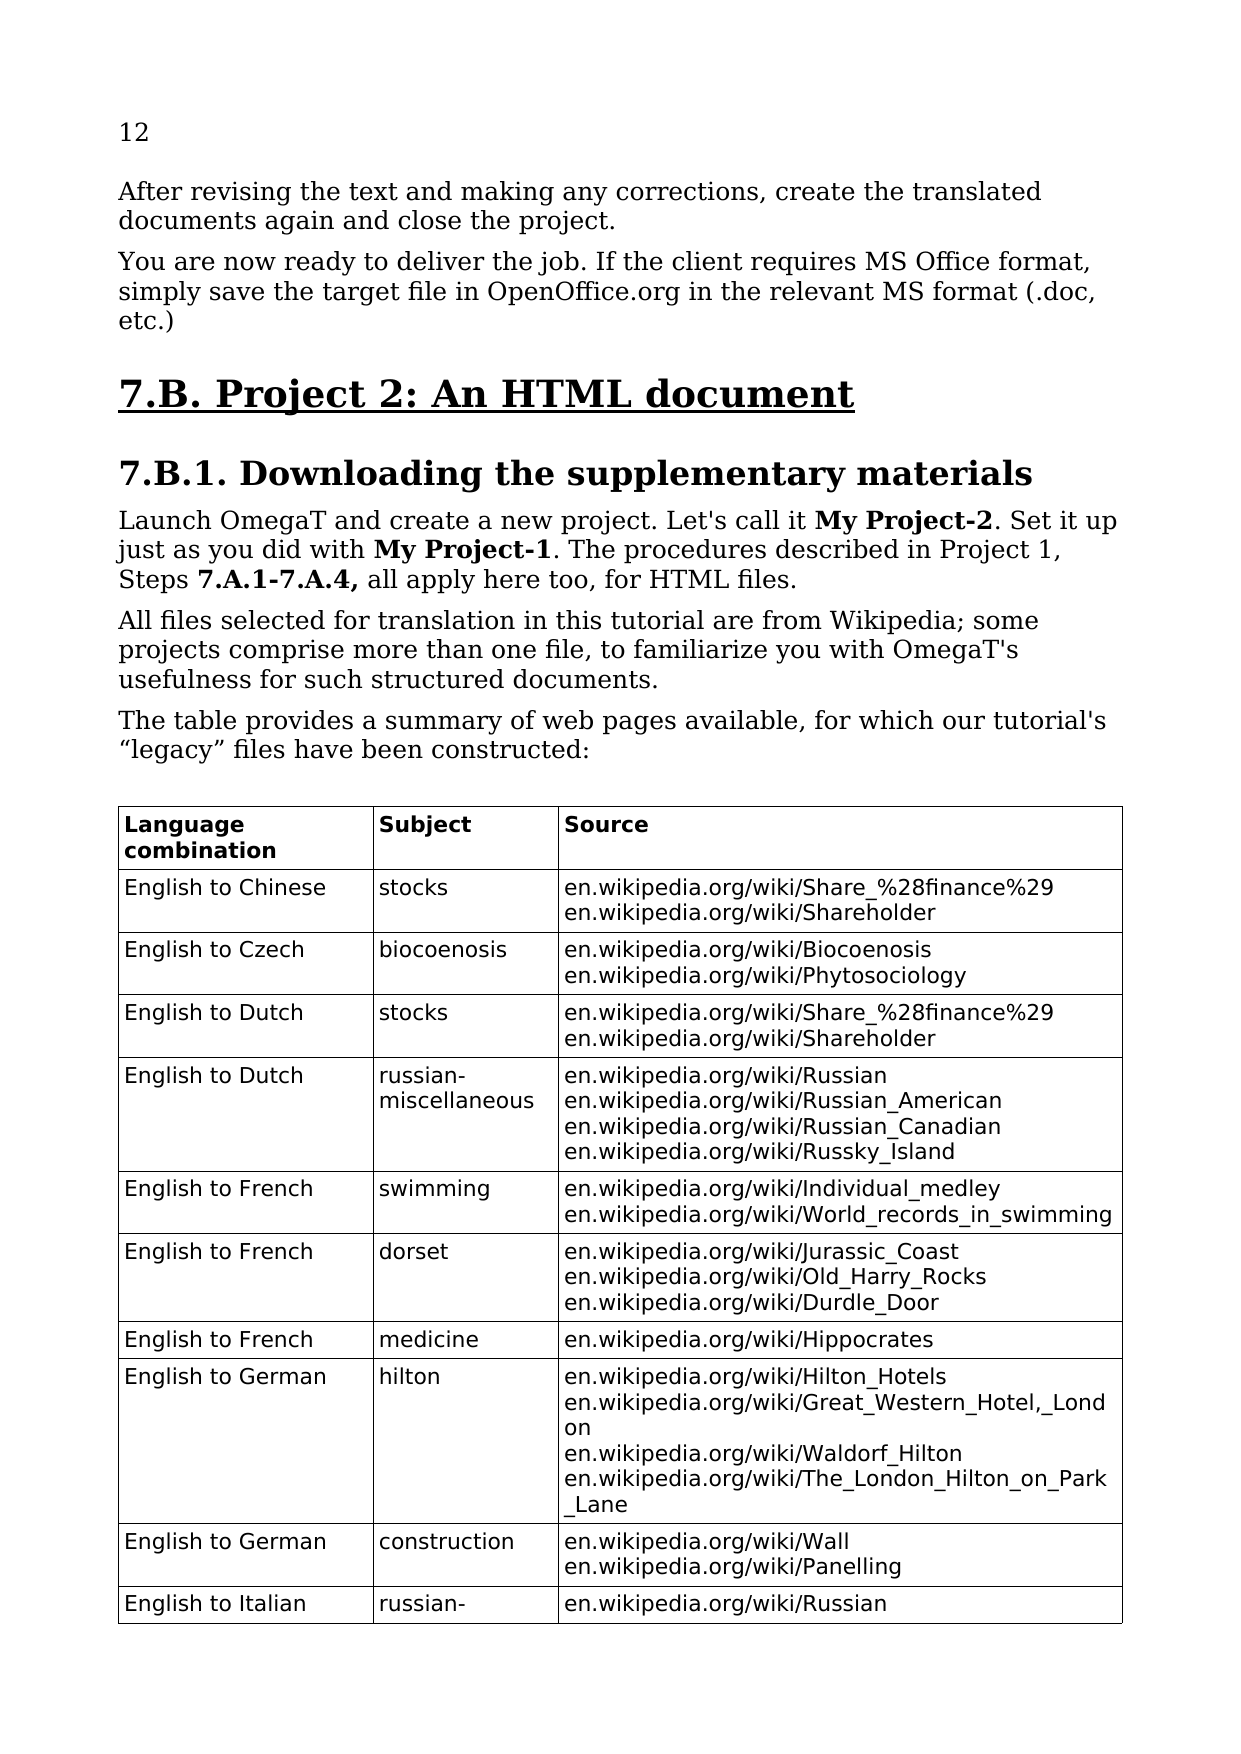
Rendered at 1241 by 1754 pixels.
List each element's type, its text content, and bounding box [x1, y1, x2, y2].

table_cell en.wikipedia.org/wiki/Individual_medley en.wikipedia.org/wiki/World_records_in_swimming [559, 1172, 1122, 1233]
table_cell English to German [119, 1359, 373, 1523]
table_cell English to Chinese [119, 870, 373, 932]
table_cell English to Italian [119, 1587, 373, 1623]
table_header Subject [374, 807, 558, 869]
table_header Language combination [119, 807, 373, 869]
table_cell English to Czech [119, 933, 373, 994]
table_cell English to Dutch [119, 1058, 373, 1171]
table_cell biocoenosis [374, 933, 558, 994]
table_cell English to French [119, 1172, 373, 1233]
table_cell en.wikipedia.org/wiki/Biocoenosis en.wikipedia.org/wiki/Phytosociology [559, 933, 1122, 994]
subtitle 7.B. Project 2: An HTML document [118, 373, 1122, 417]
table_cell en.wikipedia.org/wiki/Share_%28finance%29 en.wikipedia.org/wiki/Shareholder [559, 995, 1122, 1057]
table_cell stocks [374, 870, 558, 932]
table_cell en.wikipedia.org/wiki/Wall en.wikipedia.org/wiki/Panelling [559, 1524, 1122, 1586]
table_cell hilton [374, 1359, 558, 1523]
table_cell russian- [374, 1587, 558, 1623]
table_cell English to German [119, 1524, 373, 1586]
table_cell English to French [119, 1234, 373, 1321]
table_cell en.wikipedia.org/wiki/Jurassic_Coast en.wikipedia.org/wiki/Old_Harry_Rocks en.wikipedia.org/wiki/Durdle_Door [559, 1234, 1122, 1321]
table_header Source [559, 807, 1122, 869]
table_cell en.wikipedia.org/wiki/Hilton_Hotels en.wikipedia.org/wiki/Great_Western_Hotel,_London en.wikipedia.org/wiki/Waldorf_Hilton en.wikipedia.org/wiki/The_London_Hilton_on_Park_Lane [559, 1359, 1122, 1523]
table_cell en.wikipedia.org/wiki/Share_%28finance%29 en.wikipedia.org/wiki/Shareholder [559, 870, 1122, 932]
text All files selected for translation in this tutorial are from Wikipedia; some projects comprise more than one file, to familiarize you with OmegaT's usefulness for such structured documents. [118, 606, 1122, 694]
table_cell russian-miscellaneous [374, 1058, 558, 1171]
table_cell en.wikipedia.org/wiki/Russian [559, 1587, 1122, 1623]
table_cell medicine [374, 1322, 558, 1358]
table_cell en.wikipedia.org/wiki/Russian en.wikipedia.org/wiki/Russian_American en.wikipedia.org/wiki/Russian_Canadian en.wikipedia.org/wiki/Russky_Island [559, 1058, 1122, 1171]
table_cell stocks [374, 995, 558, 1057]
table_cell English to Dutch [119, 995, 373, 1057]
table_cell swimming [374, 1172, 558, 1233]
table_cell en.wikipedia.org/wiki/Hippocrates [559, 1322, 1122, 1358]
text After revising the text and making any corrections, create the translated documents again and close the project. [118, 177, 1122, 235]
table_cell English to French [119, 1322, 373, 1358]
text The table provides a summary of web pages available, for which our tutorial's “legacy” files have been constructed: [118, 706, 1122, 794]
table_cell dorset [374, 1234, 558, 1321]
text You are now ready to deliver the job. If the client requires MS Office format, simply save the target file in OpenOffice.org in the relevant MS format (.doc, etc.) [118, 248, 1122, 335]
subtitle 7.B.1. Downloading the supplementary materials [118, 454, 1122, 493]
table_cell construction [374, 1524, 558, 1586]
text Launch OmegaT and create a new project. Let's call it My Project-2. Set it up just as you did with My Project-1. The procedures described in Project 1, Steps 7.A.1-7.A.4, all apply here too, for HTML files. [118, 506, 1122, 594]
